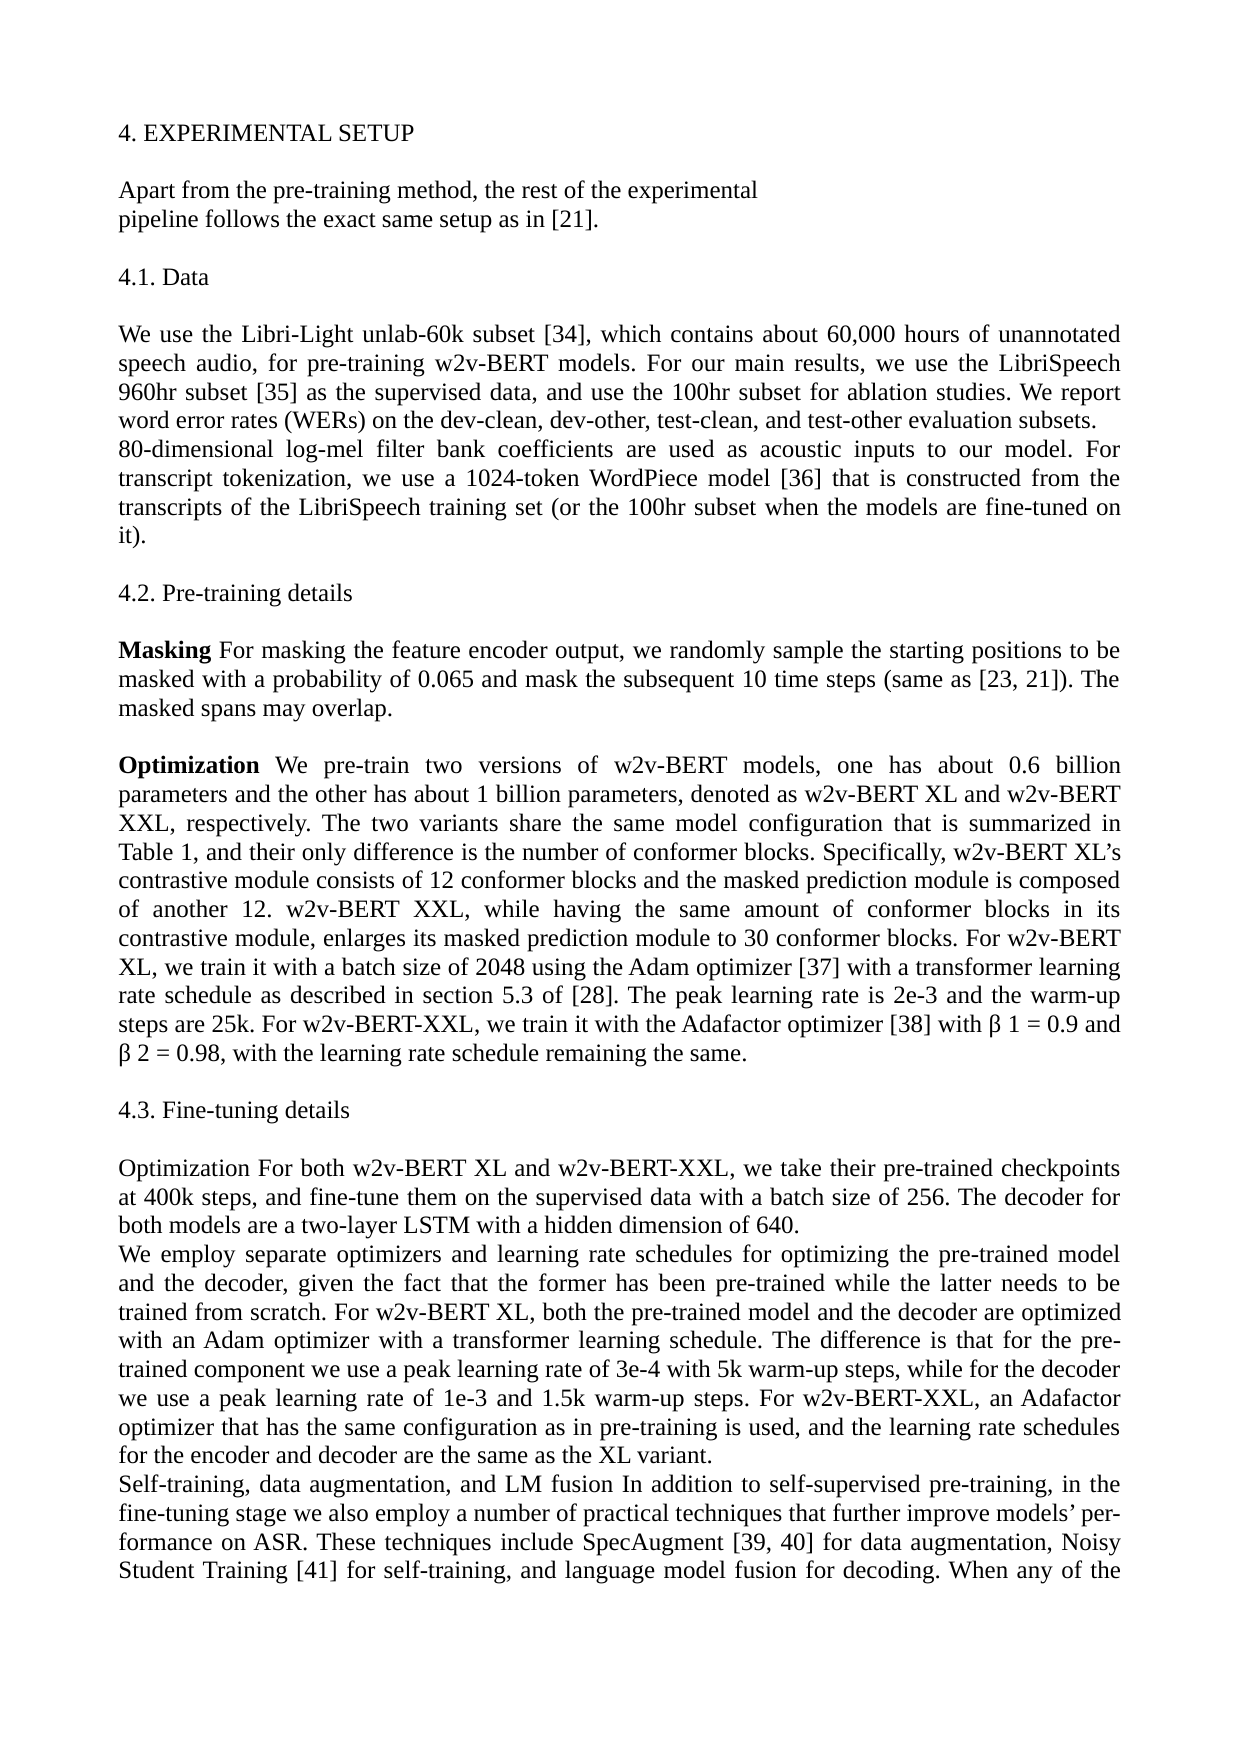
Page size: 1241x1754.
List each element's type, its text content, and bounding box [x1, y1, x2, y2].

text 4.3. Fine-tuning details [118, 1096, 1122, 1124]
text We employ separate optimizers and learning rate schedules for optimizing the pre-trained model and the decoder, given the fact that the former has been pre-trained while the latter needs to be trained from scratch. For w2v-BERT XL, both the pre-trained model and the decoder are optimized with an Adam optimizer with a transformer learning schedule. The difference is that for the pre-trained component we use a peak learning rate of 3e-4 with 5k warm-up steps, while for the decoder we use a peak learning rate of 1e-3 and 1.5k warm-up steps. For w2v-BERT-XXL, an Adafactor optimizer that has the same configuration as in pre-training is used, and the learning rate schedules for the encoder and decoder are the same as the XL variant. [118, 1239, 1122, 1469]
text Optimization For both w2v-BERT XL and w2v-BERT-XXL, we take their pre-trained checkpoints at 400k steps, and fine-tune them on the supervised data with a batch size of 256. The decoder for both models are a two-layer LSTM with a hidden dimension of 640. [118, 1153, 1122, 1239]
text 4. EXPERIMENTAL SETUP [118, 118, 1122, 147]
text formance on ASR. These techniques include SpecAugment [39, 40] for data augmentation, Noisy Student Training [41] for self-training, and language model fusion for decoding. When any of the [118, 1527, 1122, 1584]
text Self-training, data augmentation, and LM fusion In addition to self-supervised pre-training, in the fine-tuning stage we also employ a number of practical techniques that further improve models’ per- [118, 1469, 1122, 1527]
text Apart from the pre-training method, the rest of the experimental [118, 176, 1122, 204]
text pipeline follows the exact same setup as in [21]. [118, 204, 1122, 233]
text Optimization We pre-train two versions of w2v-BERT models, one has about 0.6 billion parameters and the other has about 1 billion parameters, denoted as w2v-BERT XL and w2v-BERT XXL, respectively. The two variants share the same model configuration that is summarized in Table 1, and their only difference is the number of conformer blocks. Specifically, w2v-BERT XL’s contrastive module consists of 12 conformer blocks and the masked prediction module is composed of another 12. w2v-BERT XXL, while having the same amount of conformer blocks in its contrastive module, enlarges its masked prediction module to 30 conformer blocks. For w2v-BERT XL, we train it with a batch size of 2048 using the Adam optimizer [37] with a transformer learning rate schedule as described in section 5.3 of [28]. The peak learning rate is 2e-3 and the warm-up steps are 25k. For w2v-BERT-XXL, we train it with the Adafactor optimizer [38] with β 1 = 0.9 and β 2 = 0.98, with the learning rate schedule remaining the same. [118, 751, 1122, 1067]
text 4.1. Data [118, 262, 1122, 291]
text We use the Libri-Light unlab-60k subset [34], which contains about 60,000 hours of unannotated speech audio, for pre-training w2v-BERT models. For our main results, we use the LibriSpeech 960hr subset [35] as the supervised data, and use the 100hr subset for ablation studies. We report word error rates (WERs) on the dev-clean, dev-other, test-clean, and test-other evaluation subsets. [118, 319, 1122, 434]
text 4.2. Pre-training details [118, 578, 1122, 607]
text 80-dimensional log-mel filter bank coefficients are used as acoustic inputs to our model. For transcript tokenization, we use a 1024-token WordPiece model [36] that is constructed from the transcripts of the LibriSpeech training set (or the 100hr subset when the models are fine-tuned on it). [118, 434, 1122, 549]
text Masking For masking the feature encoder output, we randomly sample the starting positions to be masked with a probability of 0.065 and mask the subsequent 10 time steps (same as [23, 21]). The masked spans may overlap. [118, 636, 1122, 722]
